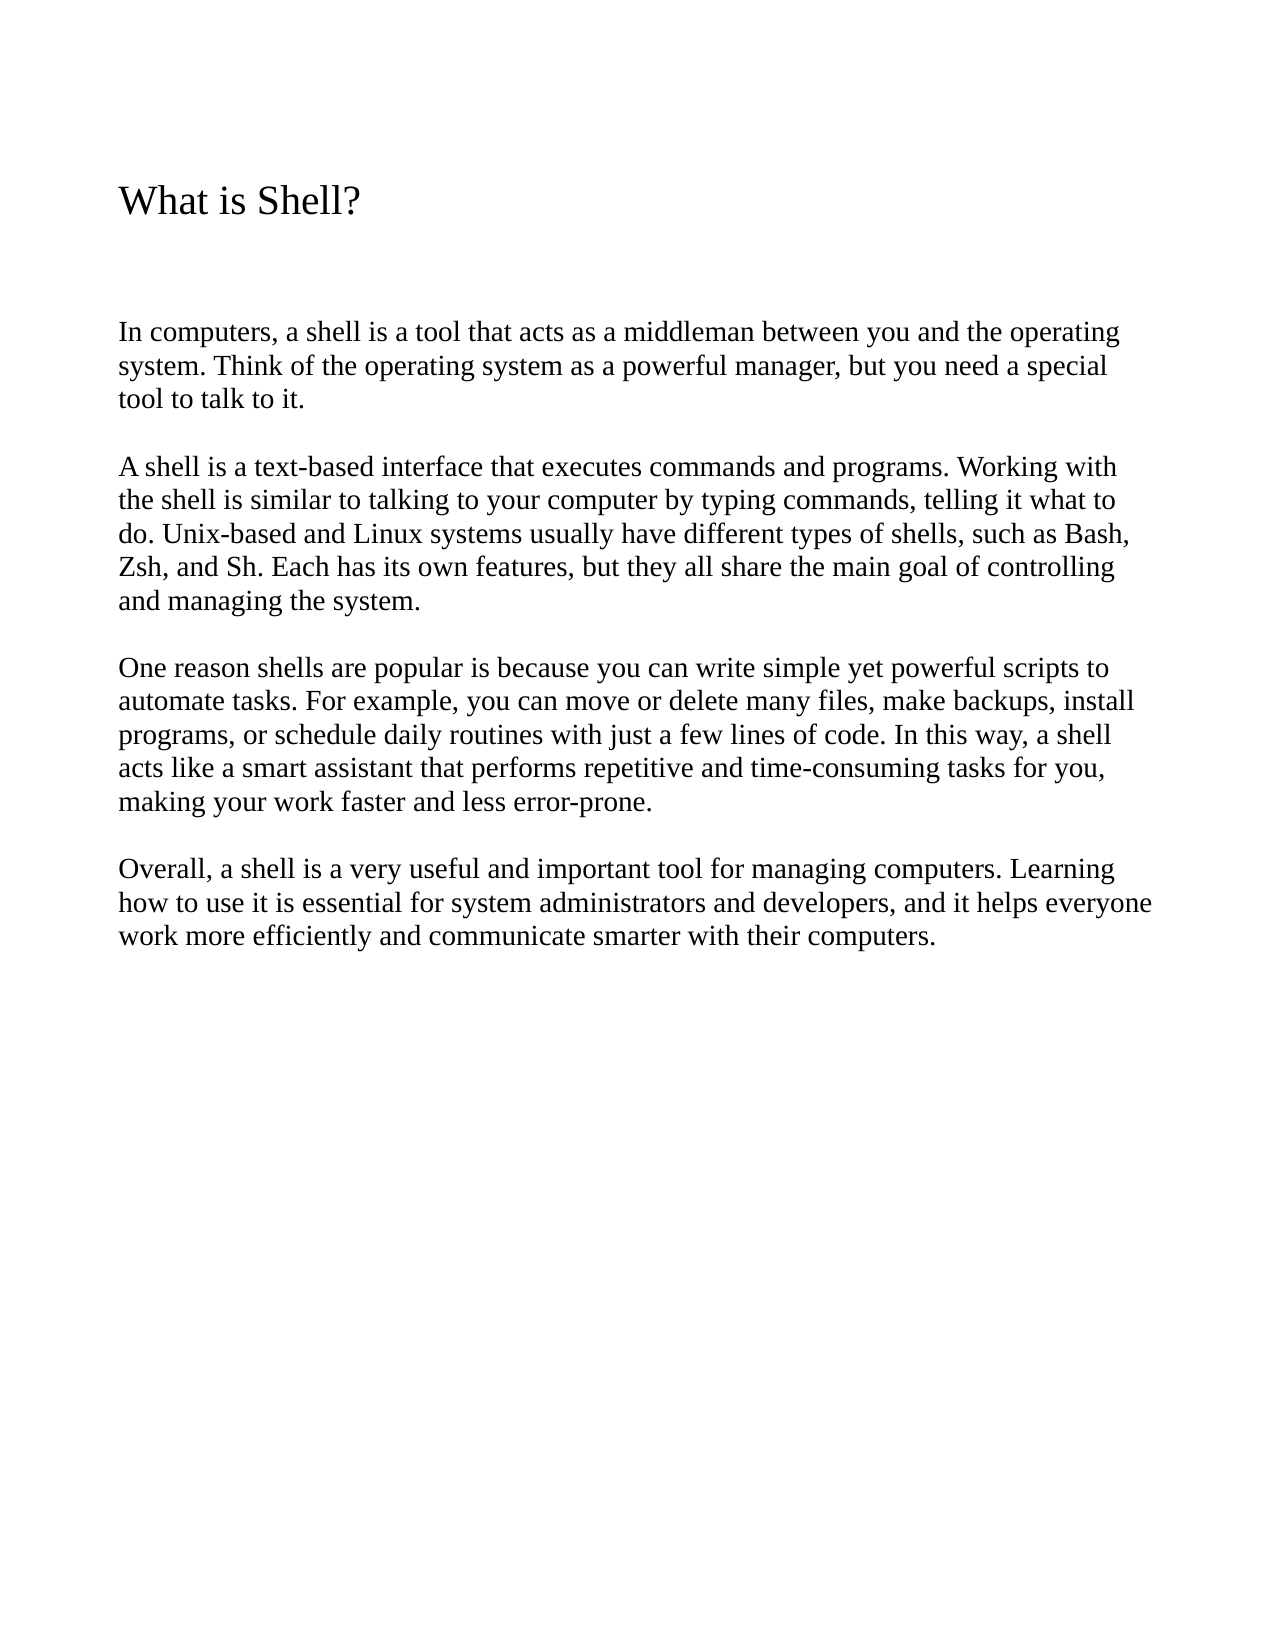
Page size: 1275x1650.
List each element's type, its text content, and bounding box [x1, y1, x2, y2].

text A shell is a text-based interface that executes commands and programs. Working with the shell is similar to talking to your computer by typing commands, telling it what to do. Unix-based and Linux systems usually have different types of shells, such as Bash, Zsh, and Sh. Each has its own features, but they all share the main goal of controlling and managing the system. [118, 449, 1157, 616]
text One reason shells are popular is because you can write simple yet powerful scripts to automate tasks. For example, you can move or delete many files, make backups, install programs, or schedule daily routines with just a few lines of code. In this way, a shell acts like a smart assistant that performs repetitive and time-consuming tasks for you, making your work faster and less error-prone. [118, 650, 1157, 818]
text In computers, a shell is a tool that acts as a middleman between you and the operating system. Think of the operating system as a powerful manager, but you need a special tool to talk to it. [118, 314, 1157, 415]
text What is Shell? [118, 176, 1157, 223]
text Overall, a shell is a very useful and important tool for managing computers. Learning how to use it is essential for system administrators and developers, and it helps everyone work more efficiently and communicate smarter with their computers. [118, 851, 1157, 952]
